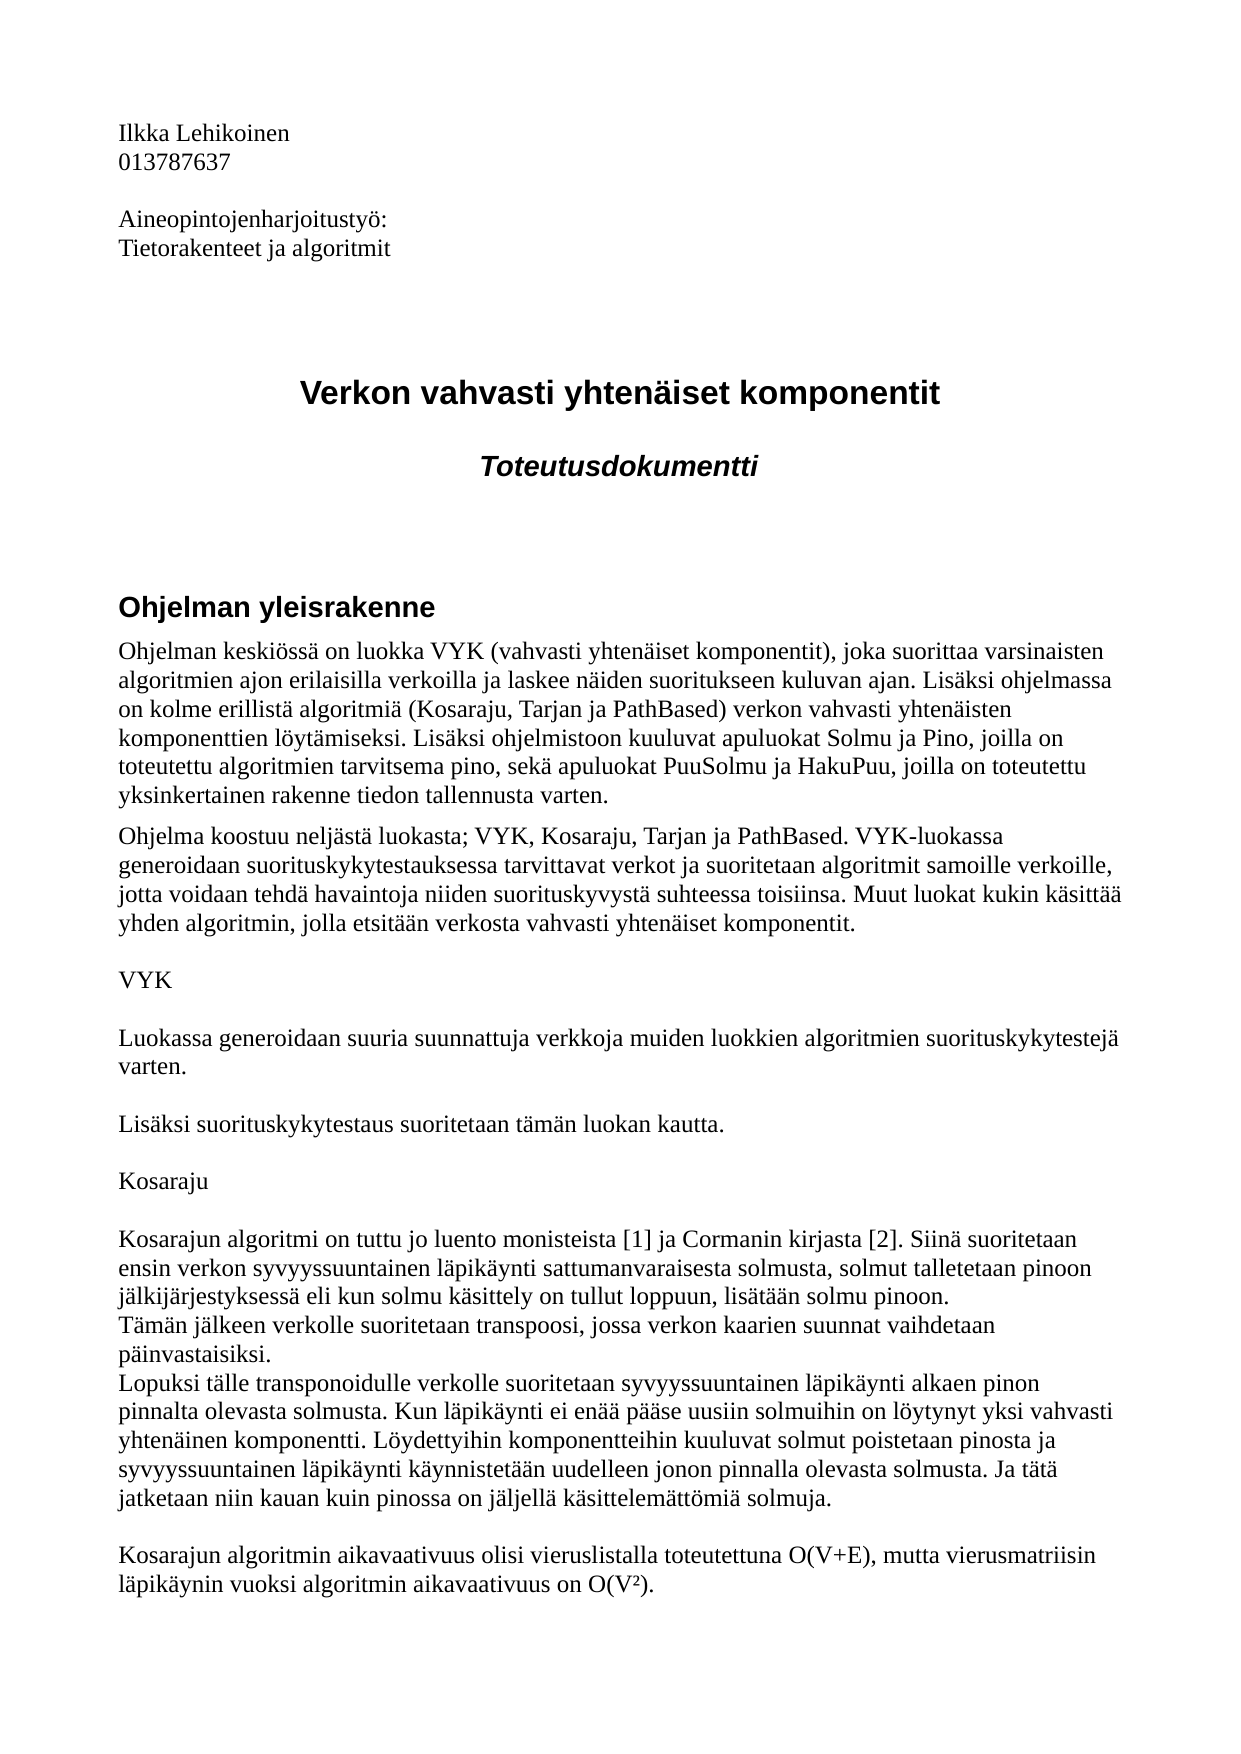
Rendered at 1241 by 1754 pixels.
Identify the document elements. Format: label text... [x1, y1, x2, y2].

text Lisäksi suorituskykytestaus suoritetaan tämän luokan kautta. [118, 1109, 1122, 1138]
text VYK [118, 965, 1122, 994]
subtitle Verkon vahvasti yhtenäiset komponentit [118, 373, 1122, 412]
text Kosarajun algoritmin aikavaativuus olisi vieruslistalla toteutettuna O(V+E), mutta vierusmatriisin läpikäynin vuoksi algoritmin aikavaativuus on O(V²). [118, 1540, 1122, 1598]
text Tämän jälkeen verkolle suoritetaan transpoosi, jossa verkon kaarien suunnat vaihdetaan päinvastaisiksi. [118, 1310, 1122, 1368]
text Lopuksi tälle transponoidulle verkolle suoritetaan syvyyssuuntainen läpikäynti alkaen pinon pinnalta olevasta solmusta. Kun läpikäynti ei enää pääse uusiin solmuihin on löytynyt yksi vahvasti yhtenäinen komponentti. Löydettyihin komponentteihin kuuluvat solmut poistetaan pinosta ja syvyyssuuntainen läpikäynti käynnistetään uudelleen jonon pinnalla olevasta solmusta. Ja tätä jatketaan niin kauan kuin pinossa on jäljellä käsittelemättömiä solmuja. [118, 1368, 1122, 1511]
text Aineopintojenharjoitustyö: [118, 204, 1122, 233]
text 013787637 [118, 147, 1122, 176]
subtitle Toteutusdokumentti [118, 449, 1122, 483]
text Ohjelma koostuu neljästä luokasta; VYK, Kosaraju, Tarjan ja PathBased. VYK-luokassa generoidaan suorituskykytestauksessa tarvittavat verkot ja suoritetaan algoritmit samoille verkoille, jotta voidaan tehdä havaintoja niiden suorituskyvystä suhteessa toisiinsa. Muut luokat kukin käsittää yhden algoritmin, jolla etsitään verkosta vahvasti yhtenäiset komponentit. [118, 821, 1122, 936]
subtitle Ohjelman yleisrakenne [118, 590, 1122, 624]
text Kosarajun algoritmi on tuttu jo luento monisteista [1] ja Cormanin kirjasta [2]. Siinä suoritetaan ensin verkon syvyyssuuntainen läpikäynti sattumanvaraisesta solmusta, solmut talletetaan pinoon jälkijärjestyksessä eli kun solmu käsittely on tullut loppuun, lisätään solmu pinoon. [118, 1224, 1122, 1310]
text Kosaraju [118, 1166, 1122, 1195]
text Tietorakenteet ja algoritmit [118, 233, 1122, 262]
text Ohjelman keskiössä on luokka VYK (vahvasti yhtenäiset komponentit), joka suorittaa varsinaisten algoritmien ajon erilaisilla verkoilla ja laskee näiden suoritukseen kuluvan ajan. Lisäksi ohjelmassa on kolme erillistä algoritmiä (Kosaraju, Tarjan ja PathBased) verkon vahvasti yhtenäisten komponenttien löytämiseksi. Lisäksi ohjelmistoon kuuluvat apuluokat Solmu ja Pino, joilla on toteutettu algoritmien tarvitsema pino, sekä apuluokat PuuSolmu ja HakuPuu, joilla on toteutettu yksinkertainen rakenne tiedon tallennusta varten. [118, 636, 1122, 809]
text Ilkka Lehikoinen [118, 118, 1122, 147]
text Luokassa generoidaan suuria suunnattuja verkkoja muiden luokkien algoritmien suorituskykytestejä varten. [118, 1023, 1122, 1080]
